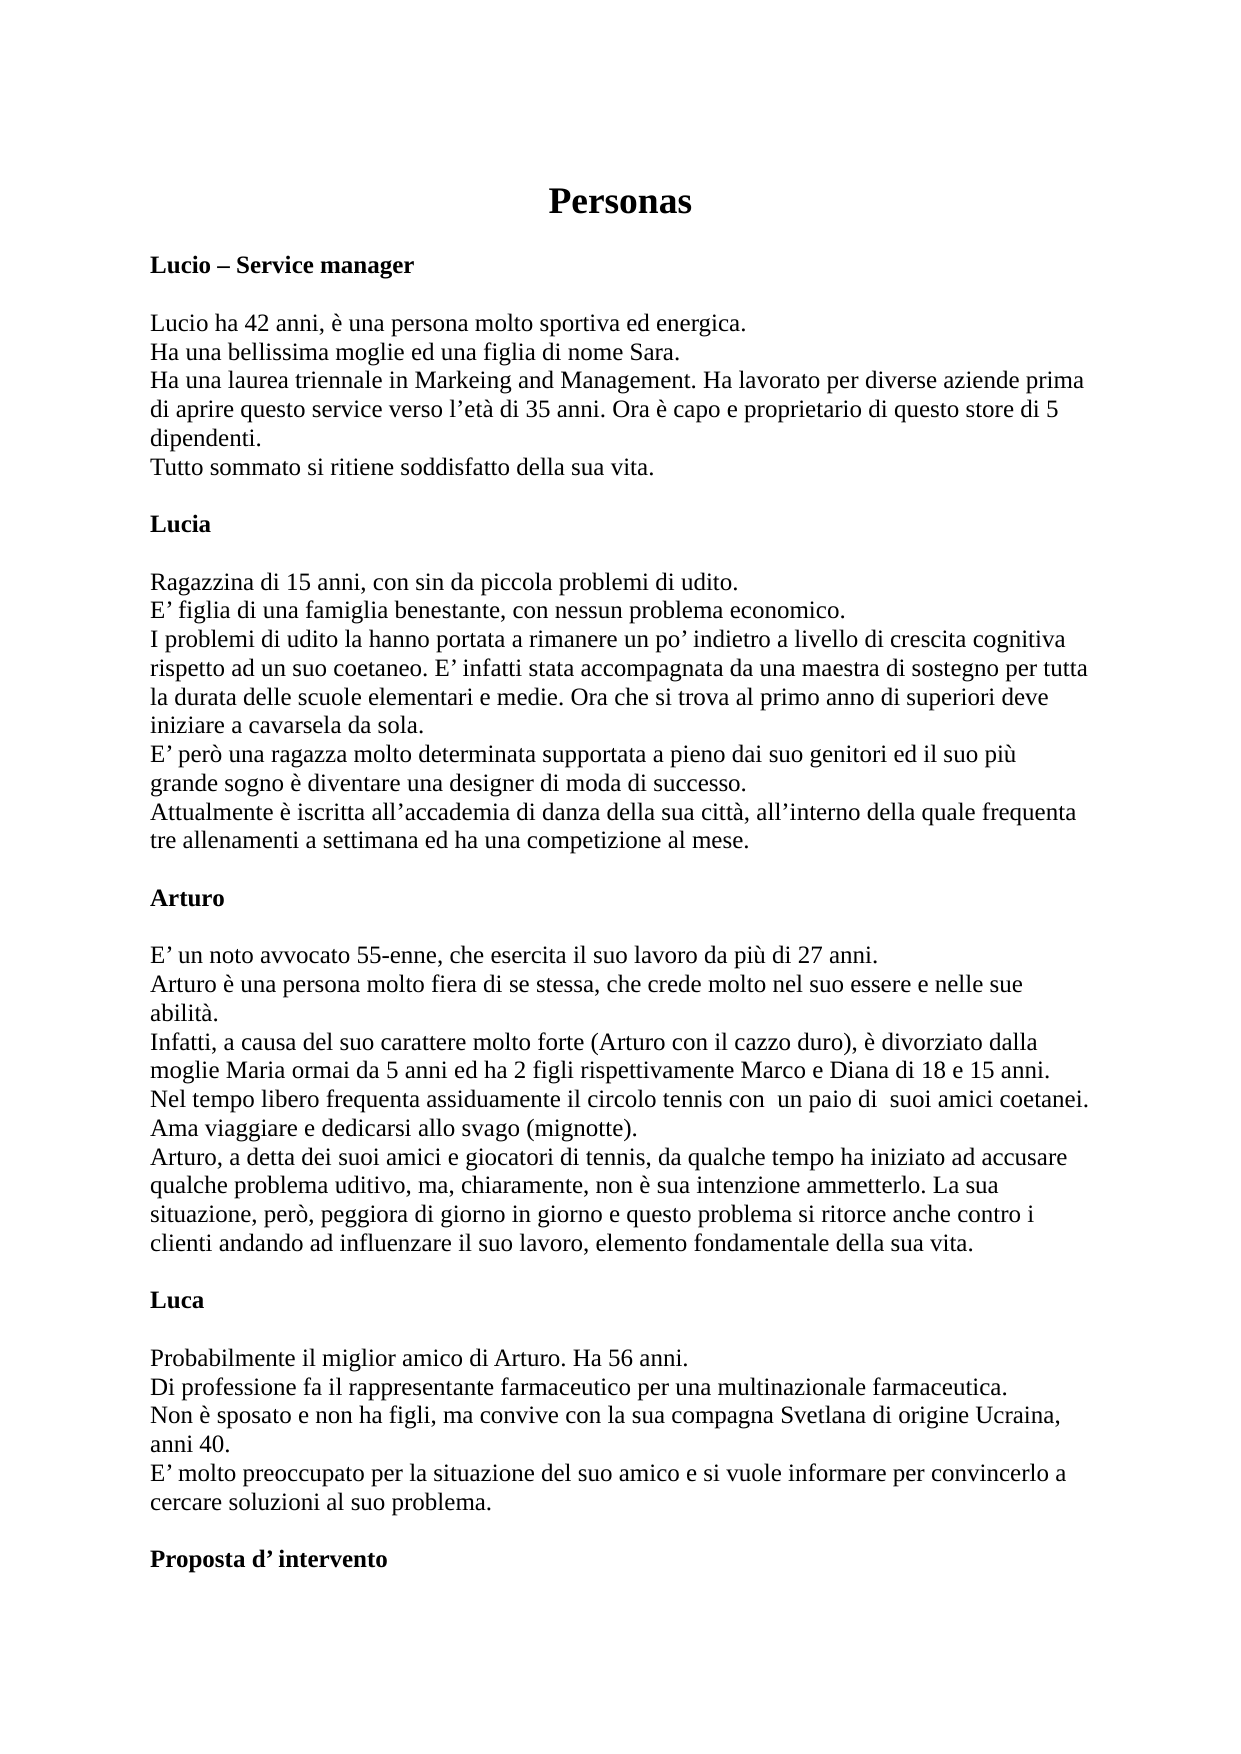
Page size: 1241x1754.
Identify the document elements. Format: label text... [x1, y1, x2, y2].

text I problemi di udito la hanno portata a rimanere un po’ indietro a livello di crescita cognitiva rispetto ad un suo coetaneo. E’ infatti stata accompagnata da una maestra di sostegno per tutta la durata delle scuole elementari e medie. Ora che si trova al primo anno di superiori deve iniziare a cavarsela da sola. [150, 624, 1090, 739]
text Attualmente è iscritta all’accademia di danza della sua città, all’interno della quale frequenta tre allenamenti a settimana ed ha una competizione al mese. [150, 797, 1090, 854]
text Infatti, a causa del suo carattere molto forte (Arturo con il cazzo duro), è divorziato dalla moglie Maria ormai da 5 anni ed ha 2 figli rispettivamente Marco e Diana di 18 e 15 anni. [150, 1027, 1090, 1084]
text Lucia [150, 509, 1090, 538]
text Non è sposato e non ha figli, ma convive con la sua compagna Svetlana di origine Ucraina, anni 40. [150, 1401, 1090, 1458]
text Personas [150, 179, 1090, 222]
text Luca [150, 1286, 1090, 1314]
text Proposta d’ intervento [150, 1544, 1090, 1573]
text E’ figlia di una famiglia benestante, con nessun problema economico. [150, 596, 1090, 624]
text E’ un noto avvocato 55-enne, che esercita il suo lavoro da più di 27 anni. [150, 941, 1090, 969]
text Arturo [150, 883, 1090, 912]
text Di professione fa il rappresentante farmaceutico per una multinazionale farmaceutica. [150, 1372, 1090, 1401]
text Ha una laurea triennale in Markeing and Management. Ha lavorato per diverse aziende prima di aprire questo service verso l’età di 35 anni. Ora è capo e proprietario di questo store di 5 dipendenti. [150, 366, 1090, 452]
text Lucio – Service manager [150, 251, 1090, 279]
text Ragazzina di 15 anni, con sin da piccola problemi di udito. [150, 567, 1090, 596]
text Nel tempo libero frequenta assiduamente il circolo tennis con un paio di suoi amici coetanei. [150, 1084, 1090, 1113]
text E’ però una ragazza molto determinata supportata a pieno dai suo genitori ed il suo più grande sogno è diventare una designer di moda di successo. [150, 739, 1090, 797]
text E’ molto preoccupato per la situazione del suo amico e si vuole informare per convincerlo a cercare soluzioni al suo problema. [150, 1458, 1090, 1516]
text Ama viaggiare e dedicarsi allo svago (mignotte). [150, 1113, 1090, 1142]
text Ha una bellissima moglie ed una figlia di nome Sara. [150, 337, 1090, 366]
text Lucio ha 42 anni, è una persona molto sportiva ed energica. [150, 308, 1090, 337]
text Arturo, a detta dei suoi amici e giocatori di tennis, da qualche tempo ha iniziato ad accusare qualche problema uditivo, ma, chiaramente, non è sua intenzione ammetterlo. La sua situazione, però, peggiora di giorno in giorno e questo problema si ritorce anche contro i clienti andando ad influenzare il suo lavoro, elemento fondamentale della sua vita. [150, 1142, 1090, 1257]
text Probabilmente il miglior amico di Arturo. Ha 56 anni. [150, 1343, 1090, 1372]
text Tutto sommato si ritiene soddisfatto della sua vita. [150, 452, 1090, 481]
text Arturo è una persona molto fiera di se stessa, che crede molto nel suo essere e nelle sue abilità. [150, 969, 1090, 1027]
